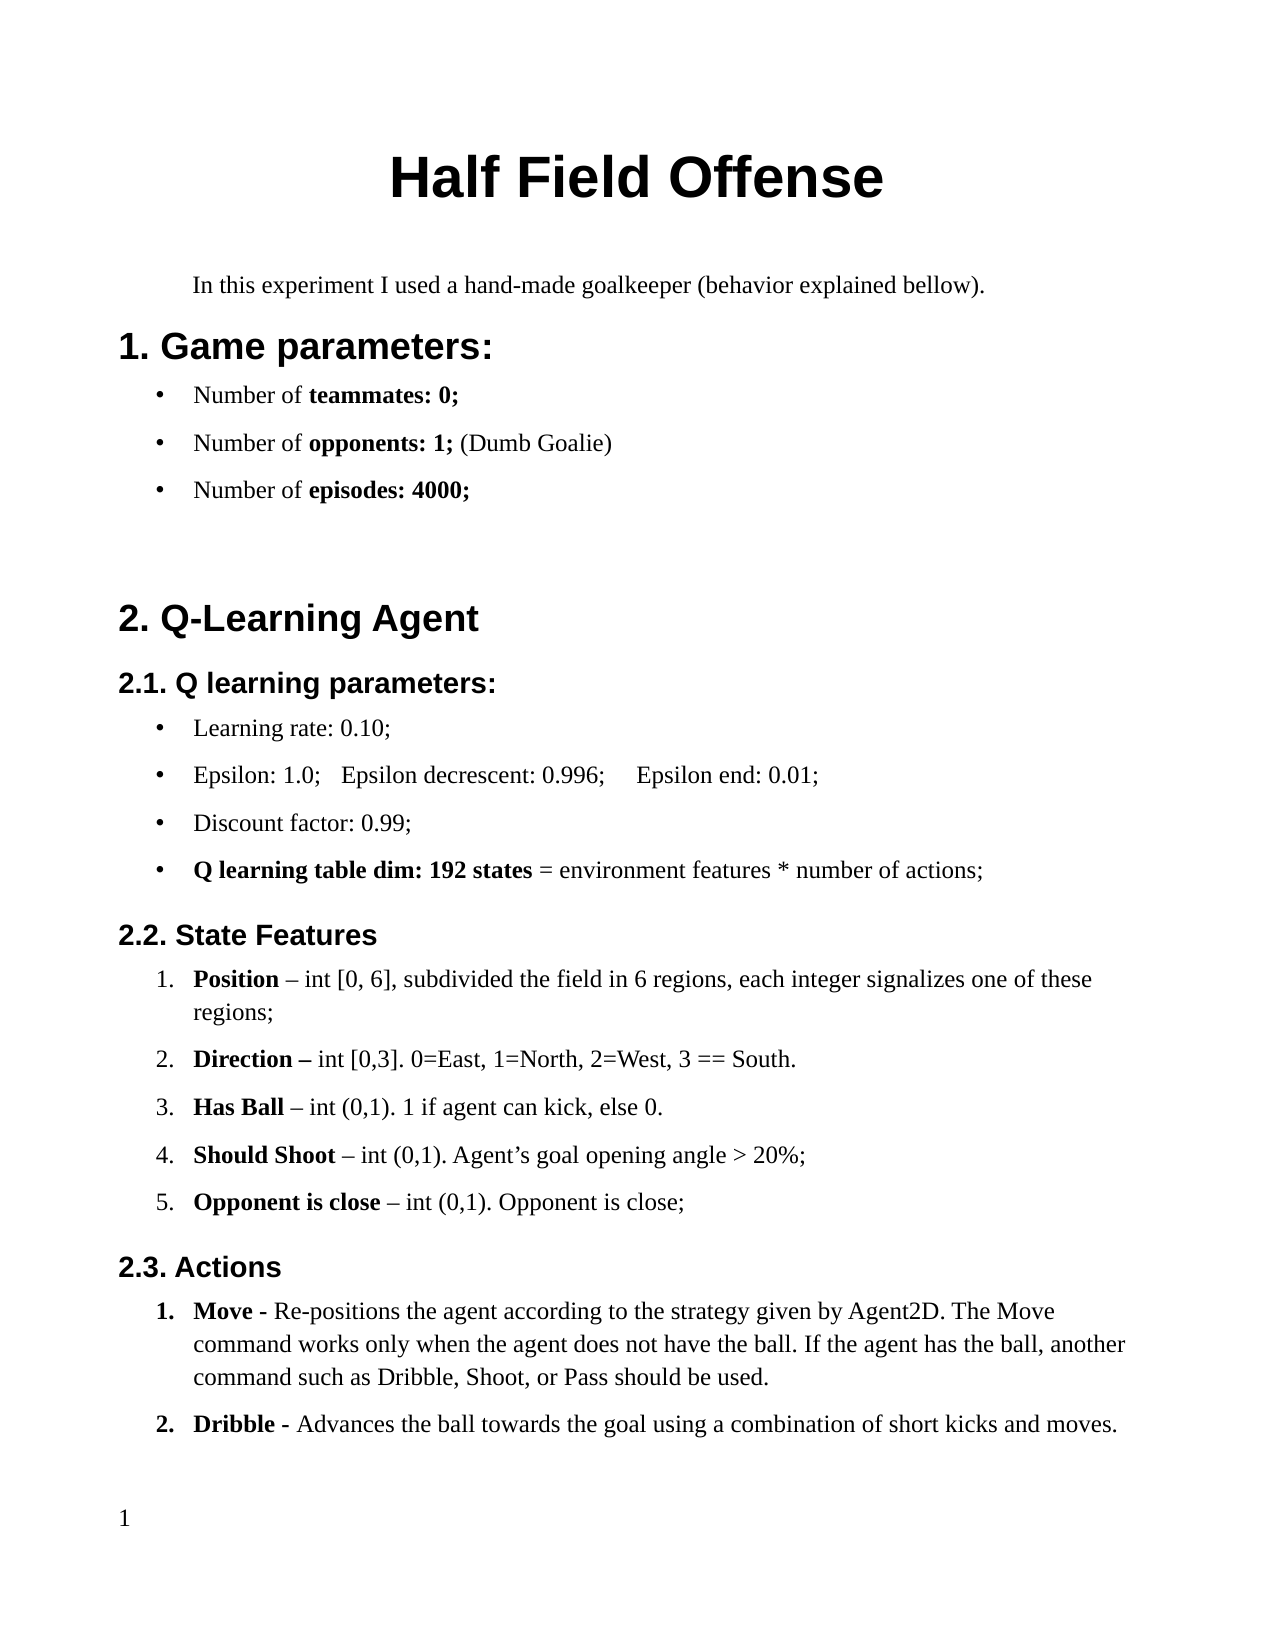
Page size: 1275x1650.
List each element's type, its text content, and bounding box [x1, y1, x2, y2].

subtitle 2. Q-Learning Agent [118, 596, 1157, 639]
list Position – int [0, 6], subdivided the field in 6 regions, each integer signalizes one of these regions; [156, 964, 1157, 1026]
list Q learning table dim: 192 states = environment features * number of actions; [156, 855, 1157, 884]
subtitle 2.1. Q learning parameters: [118, 666, 1157, 700]
list Move - Re-positions the agent according to the strategy given by Agent2D. The Move command works only when the agent does not have the ball. If the agent has the ball, another command such as Dribble, Shoot, or Pass should be used. [156, 1296, 1157, 1391]
list Has Ball – int (0,1). 1 if agent can kick, else 0. [156, 1092, 1157, 1121]
list Number of episodes: 4000; [156, 475, 1157, 504]
list Epsilon: 1.0; Epsilon decrescent: 0.996; Epsilon end: 0.01; [156, 760, 1157, 789]
list Number of teammates: 0; [156, 380, 1157, 409]
list Opponent is close – int (0,1). Opponent is close; [156, 1187, 1157, 1216]
subtitle 2.2. State Features [118, 918, 1157, 951]
list Discount factor: 0.99; [156, 808, 1157, 837]
title Half Field Offense [118, 143, 1157, 210]
subtitle 2.3. Actions [118, 1249, 1157, 1283]
text In this experiment I used a hand-made goalkeeper (behavior explained bellow). [118, 270, 1157, 299]
list Dribble - Advances the ball towards the goal using a combination of short kicks and moves. [156, 1409, 1157, 1438]
list Learning rate: 0.10; [156, 713, 1157, 741]
list Should Shoot – int (0,1). Agent’s goal opening angle > 20%; [156, 1140, 1157, 1168]
list Number of opponents: 1; (Dumb Goalie) [156, 428, 1157, 457]
subtitle 1. Game parameters: [118, 324, 1157, 368]
list Direction – int [0,3]. 0=East, 1=North, 2=West, 3 == South. [156, 1044, 1157, 1073]
